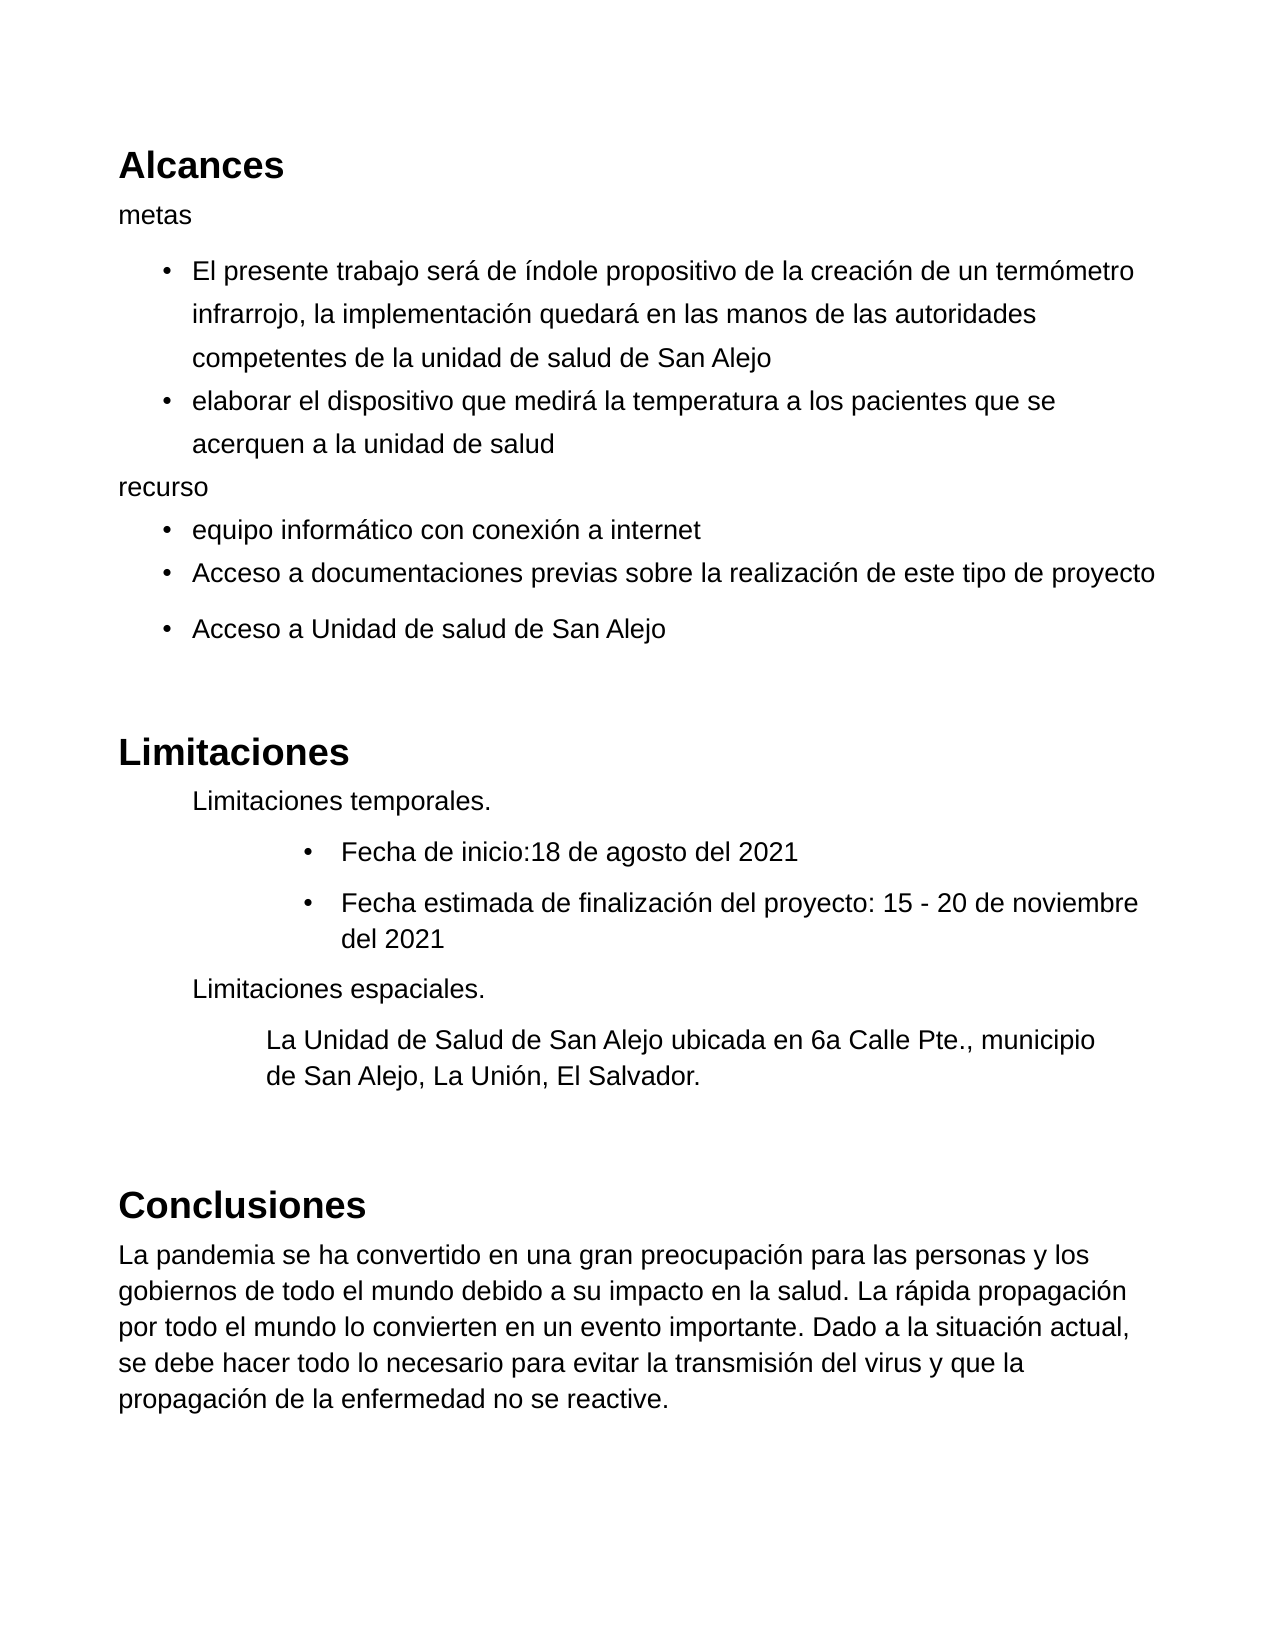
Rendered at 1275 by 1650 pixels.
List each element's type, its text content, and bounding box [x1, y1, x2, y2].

list Acceso a Unidad de salud de San Alejo [162, 613, 1157, 645]
text recurso [118, 471, 1157, 502]
list Fecha de inicio:18 de agosto del 2021 [303, 836, 1157, 867]
text La Unidad de Salud de San Alejo ubicada en 6a Calle Pte., municipio de San Alejo, La Unión, El Salvador. [118, 1024, 1157, 1091]
subtitle Limitaciones [118, 729, 1157, 773]
text La pandemia se ha convertido en una gran preocupación para las personas y los gobiernos de todo el mundo debido a su impacto en la salud. La rápida propagación por todo el mundo lo convierten en un evento importante. Dado a la situación actual, se debe hacer todo lo necesario para evitar la transmisión del virus y que la propagación de la enfermedad no se reactive. [118, 1239, 1157, 1414]
text Limitaciones espaciales. [118, 973, 1157, 1004]
subtitle Alcances [118, 143, 1157, 187]
subtitle Conclusiones [118, 1183, 1157, 1226]
list elaborar el dispositivo que medirá la temperatura a los pacientes que se acerquen a la unidad de salud [162, 385, 1157, 459]
list El presente trabajo será de índole propositivo de la creación de un termómetro infrarrojo, la implementación quedará en las manos de las autoridades competentes de la unidad de salud de San Alejo [162, 255, 1157, 373]
text Limitaciones temporales. [118, 785, 1157, 817]
list Fecha estimada de finalización del proyecto: 15 - 20 de noviembre del 2021 [303, 887, 1157, 954]
text metas [118, 199, 1157, 231]
list Acceso a documentaciones previas sobre la realización de este tipo de proyecto [162, 557, 1157, 589]
list equipo informático con conexión a internet [162, 514, 1157, 546]
